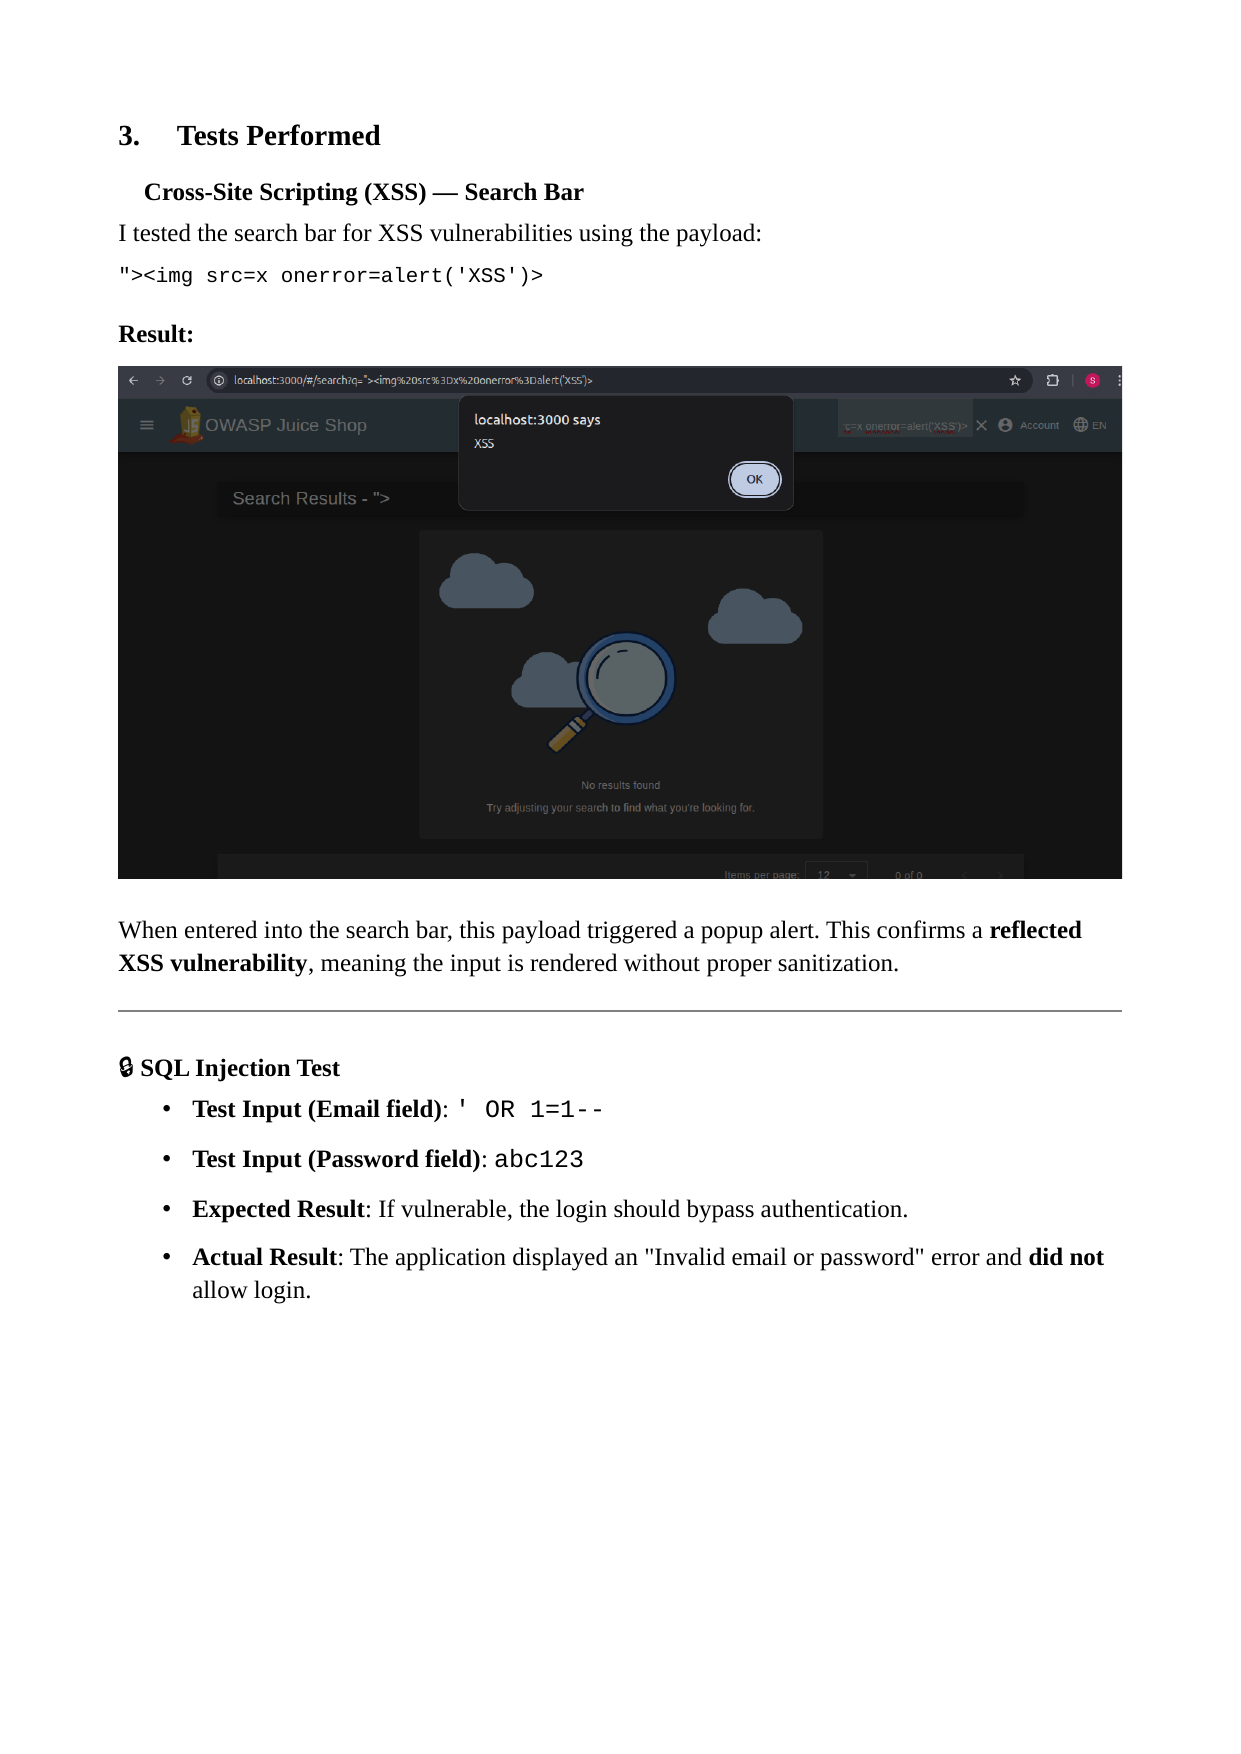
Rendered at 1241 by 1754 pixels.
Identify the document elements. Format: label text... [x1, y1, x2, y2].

text Result: [118, 319, 1122, 347]
text "><img src=x onerror=alert('XSS')> [118, 266, 1122, 289]
text When entered into the search bar, this payload triggered a popup alert. This confirms a reflected XSS vulnerability, meaning the input is rendered without proper sanitization. [118, 879, 1122, 977]
subtitle 3. 🧪 Tests Performed [118, 118, 1122, 152]
text I tested the search bar for XSS vulnerabilities using the payload: [118, 218, 1122, 247]
subtitle ✅ Cross-Site Scripting (XSS) — Search Bar [118, 177, 1122, 205]
list Test Input (Password field): abc123 [162, 1144, 1122, 1175]
list Actual Result: The application displayed an "Invalid email or password" error and did not allow login. [162, 1242, 1122, 1303]
subtitle 🔒 SQL Injection Test [118, 1053, 1122, 1082]
list Expected Result: If vulnerable, the login should bypass authentication. [162, 1194, 1122, 1223]
picture [118, 366, 1123, 879]
list Test Input (Email field): ' OR 1=1-- [162, 1094, 1122, 1125]
